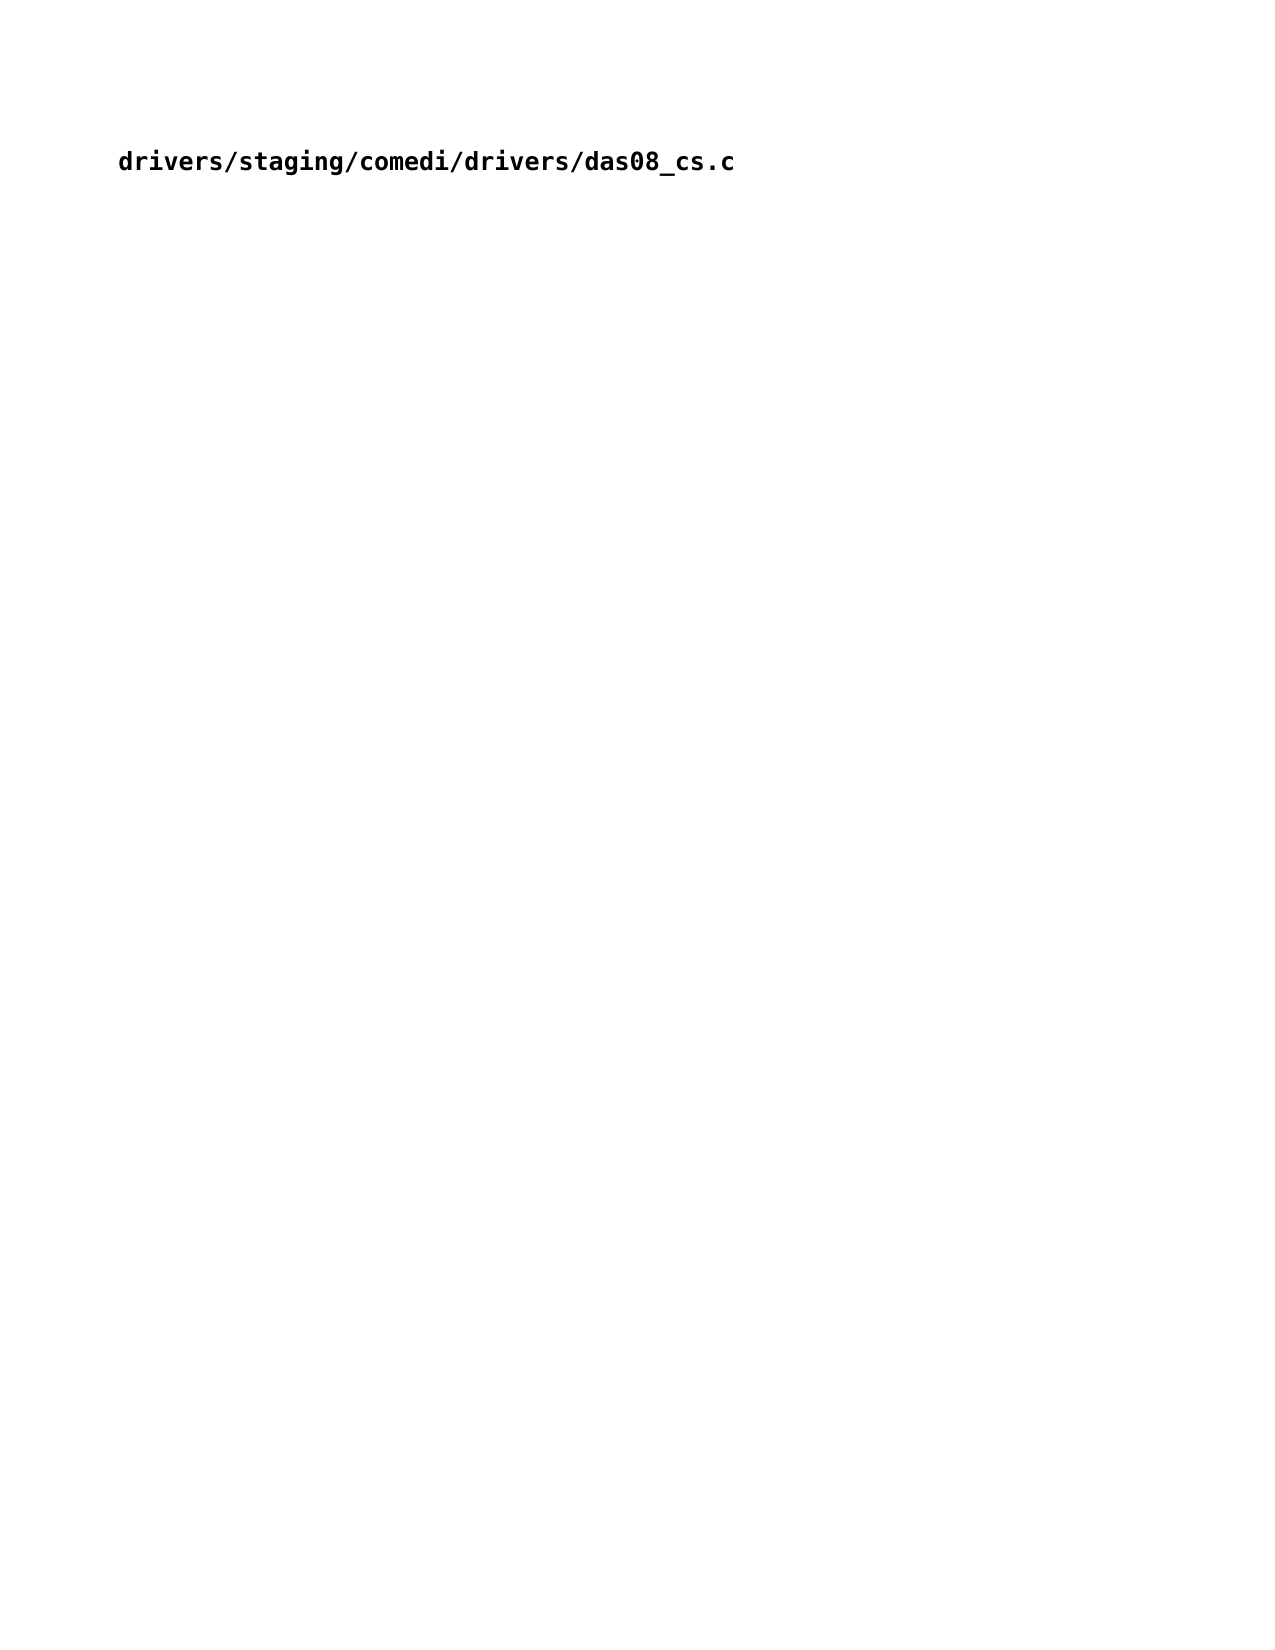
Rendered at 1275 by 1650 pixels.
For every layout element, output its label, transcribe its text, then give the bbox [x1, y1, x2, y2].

text drivers/staging/comedi/drivers/das08_cs.c [118, 147, 1157, 176]
